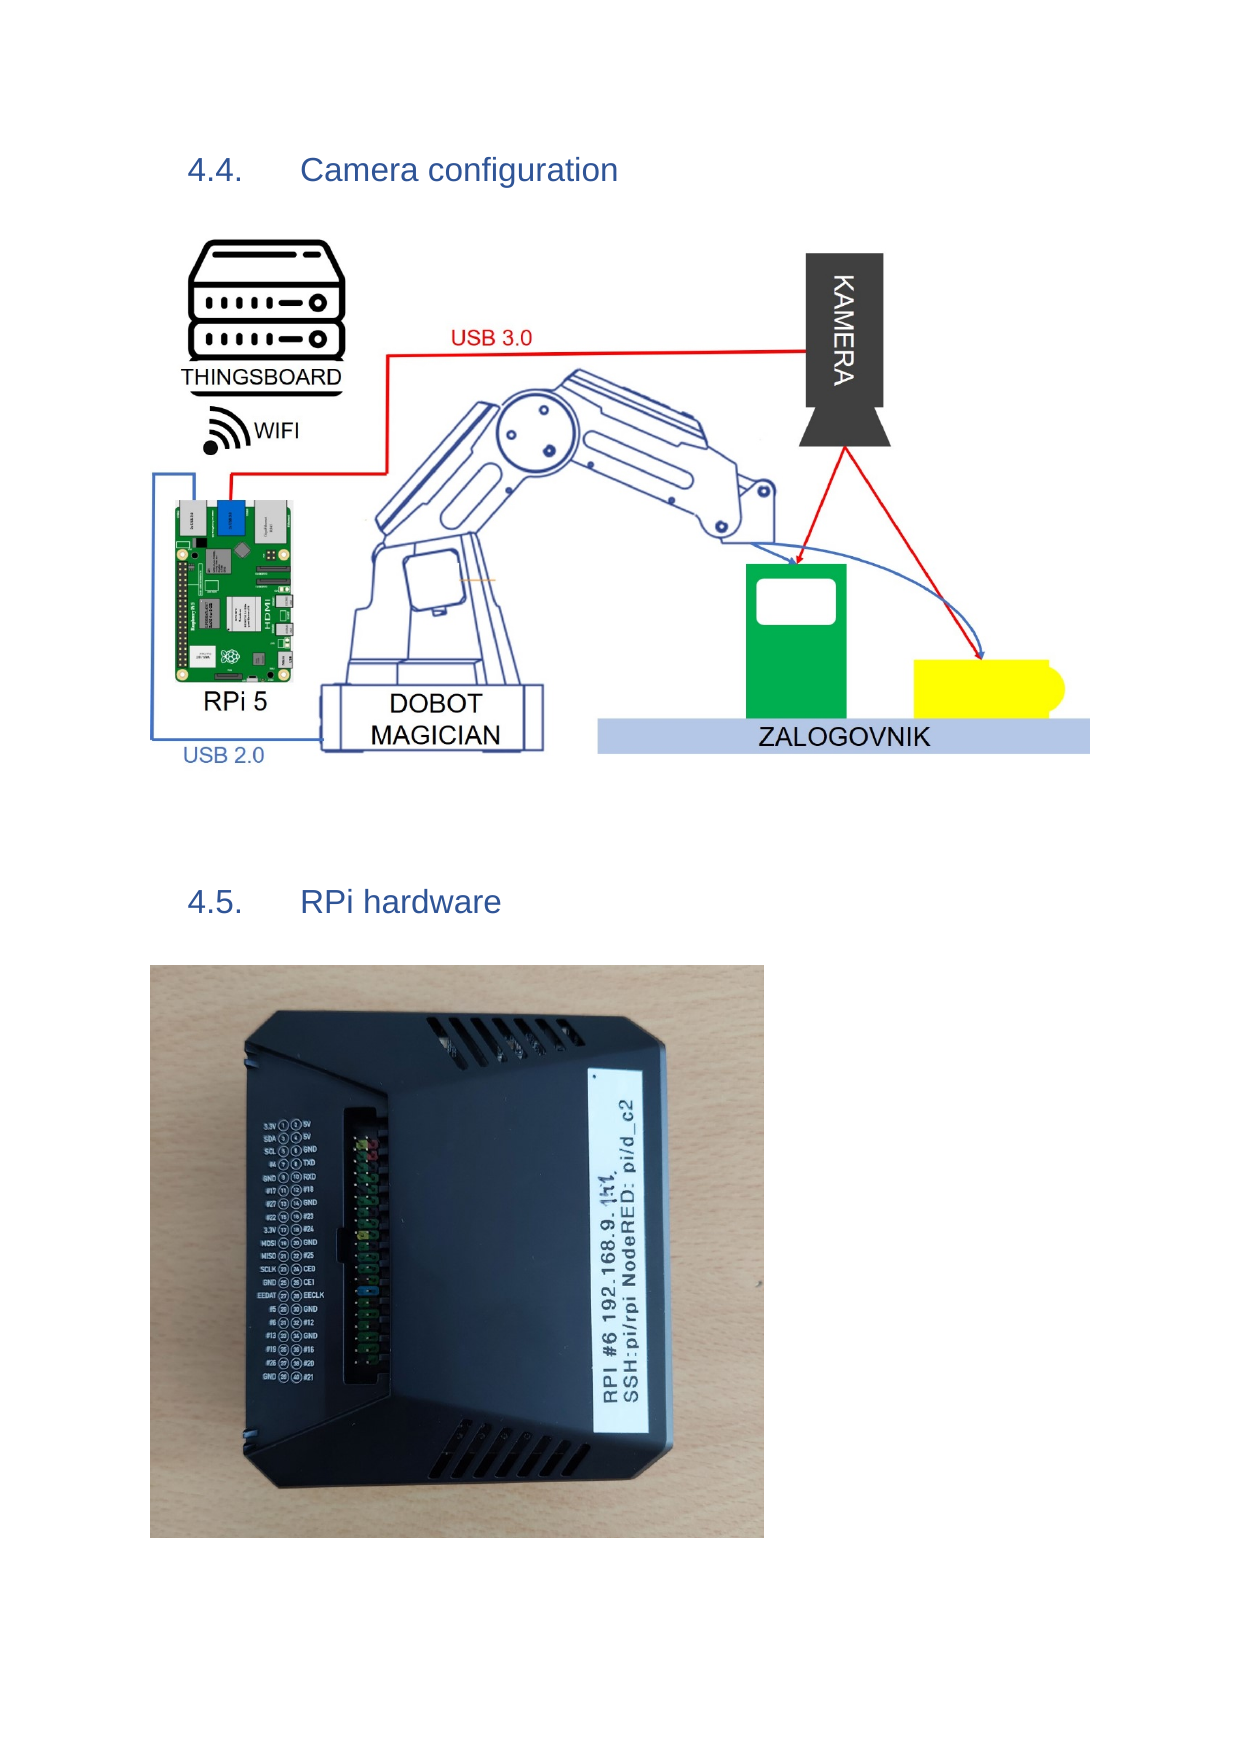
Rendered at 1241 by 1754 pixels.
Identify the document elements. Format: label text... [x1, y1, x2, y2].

picture [150, 965, 764, 1538]
subtitle RPi hardware [187, 882, 1090, 920]
subtitle Camera configuration [187, 150, 1090, 188]
picture [150, 222, 1090, 781]
